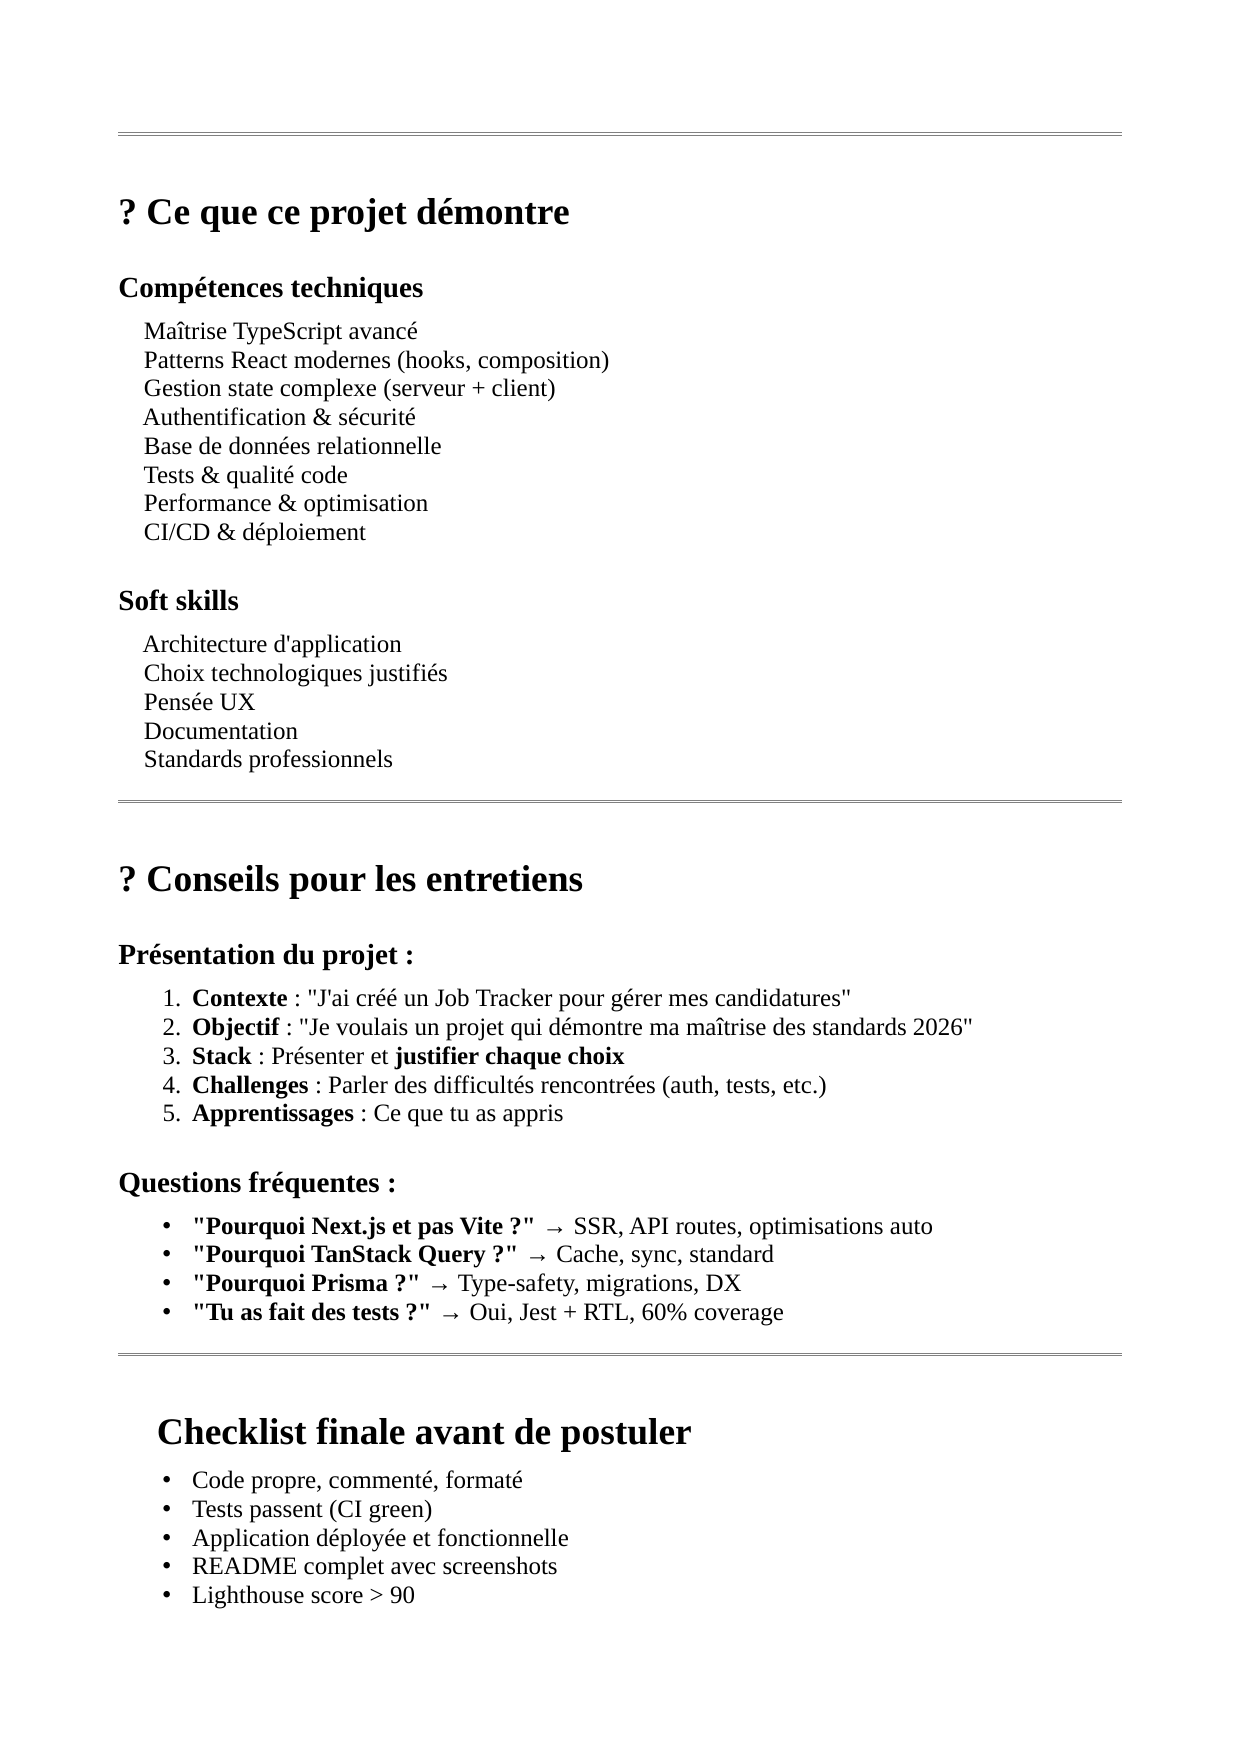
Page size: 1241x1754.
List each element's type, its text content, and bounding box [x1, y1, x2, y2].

subtitle Soft skills [118, 583, 1122, 617]
list Code propre, commenté, formaté [162, 1465, 1122, 1494]
list Stack : Présenter et justifier chaque choix [162, 1041, 1122, 1070]
list README complet avec screenshots [162, 1551, 1122, 1580]
list "Pourquoi TanStack Query ?" → Cache, sync, standard [162, 1239, 1122, 1268]
list "Pourquoi Next.js et pas Vite ?" → SSR, API routes, optimisations auto [162, 1211, 1122, 1239]
subtitle Questions fréquentes : [118, 1165, 1122, 1198]
subtitle ✅ Checklist finale avant de postuler [118, 1409, 1122, 1453]
list Challenges : Parler des difficultés rencontrées (auth, tests, etc.) [162, 1070, 1122, 1098]
subtitle ? Conseils pour les entretiens [118, 857, 1122, 900]
subtitle Compétences techniques [118, 270, 1122, 303]
list Objectif : "Je voulais un projet qui démontre ma maîtrise des standards 2026" [162, 1012, 1122, 1041]
text ✅ Architecture d'application ✅ Choix technologiques justifiés ✅ Pensée UX ✅ Documentation ✅ Standards professionnels [118, 629, 1122, 773]
list Apprentissages : Ce que tu as appris [162, 1098, 1122, 1127]
list Application déployée et fonctionnelle [162, 1523, 1122, 1551]
list "Tu as fait des tests ?" → Oui, Jest + RTL, 60% coverage [162, 1297, 1122, 1326]
list Contexte : "J'ai créé un Job Tracker pour gérer mes candidatures" [162, 983, 1122, 1012]
text ✅ Maîtrise TypeScript avancé ✅ Patterns React modernes (hooks, composition) ✅ Gestion state complexe (serveur + client) ✅ Authentification & sécurité ✅ Base de données relationnelle ✅ Tests & qualité code ✅ Performance & optimisation ✅ CI/CD & déploiement [118, 316, 1122, 546]
subtitle ? Ce que ce projet démontre [118, 189, 1122, 232]
subtitle Présentation du projet : [118, 937, 1122, 971]
list Lighthouse score > 90 [162, 1580, 1122, 1609]
list "Pourquoi Prisma ?" → Type-safety, migrations, DX [162, 1268, 1122, 1297]
list Tests passent (CI green) [162, 1494, 1122, 1523]
